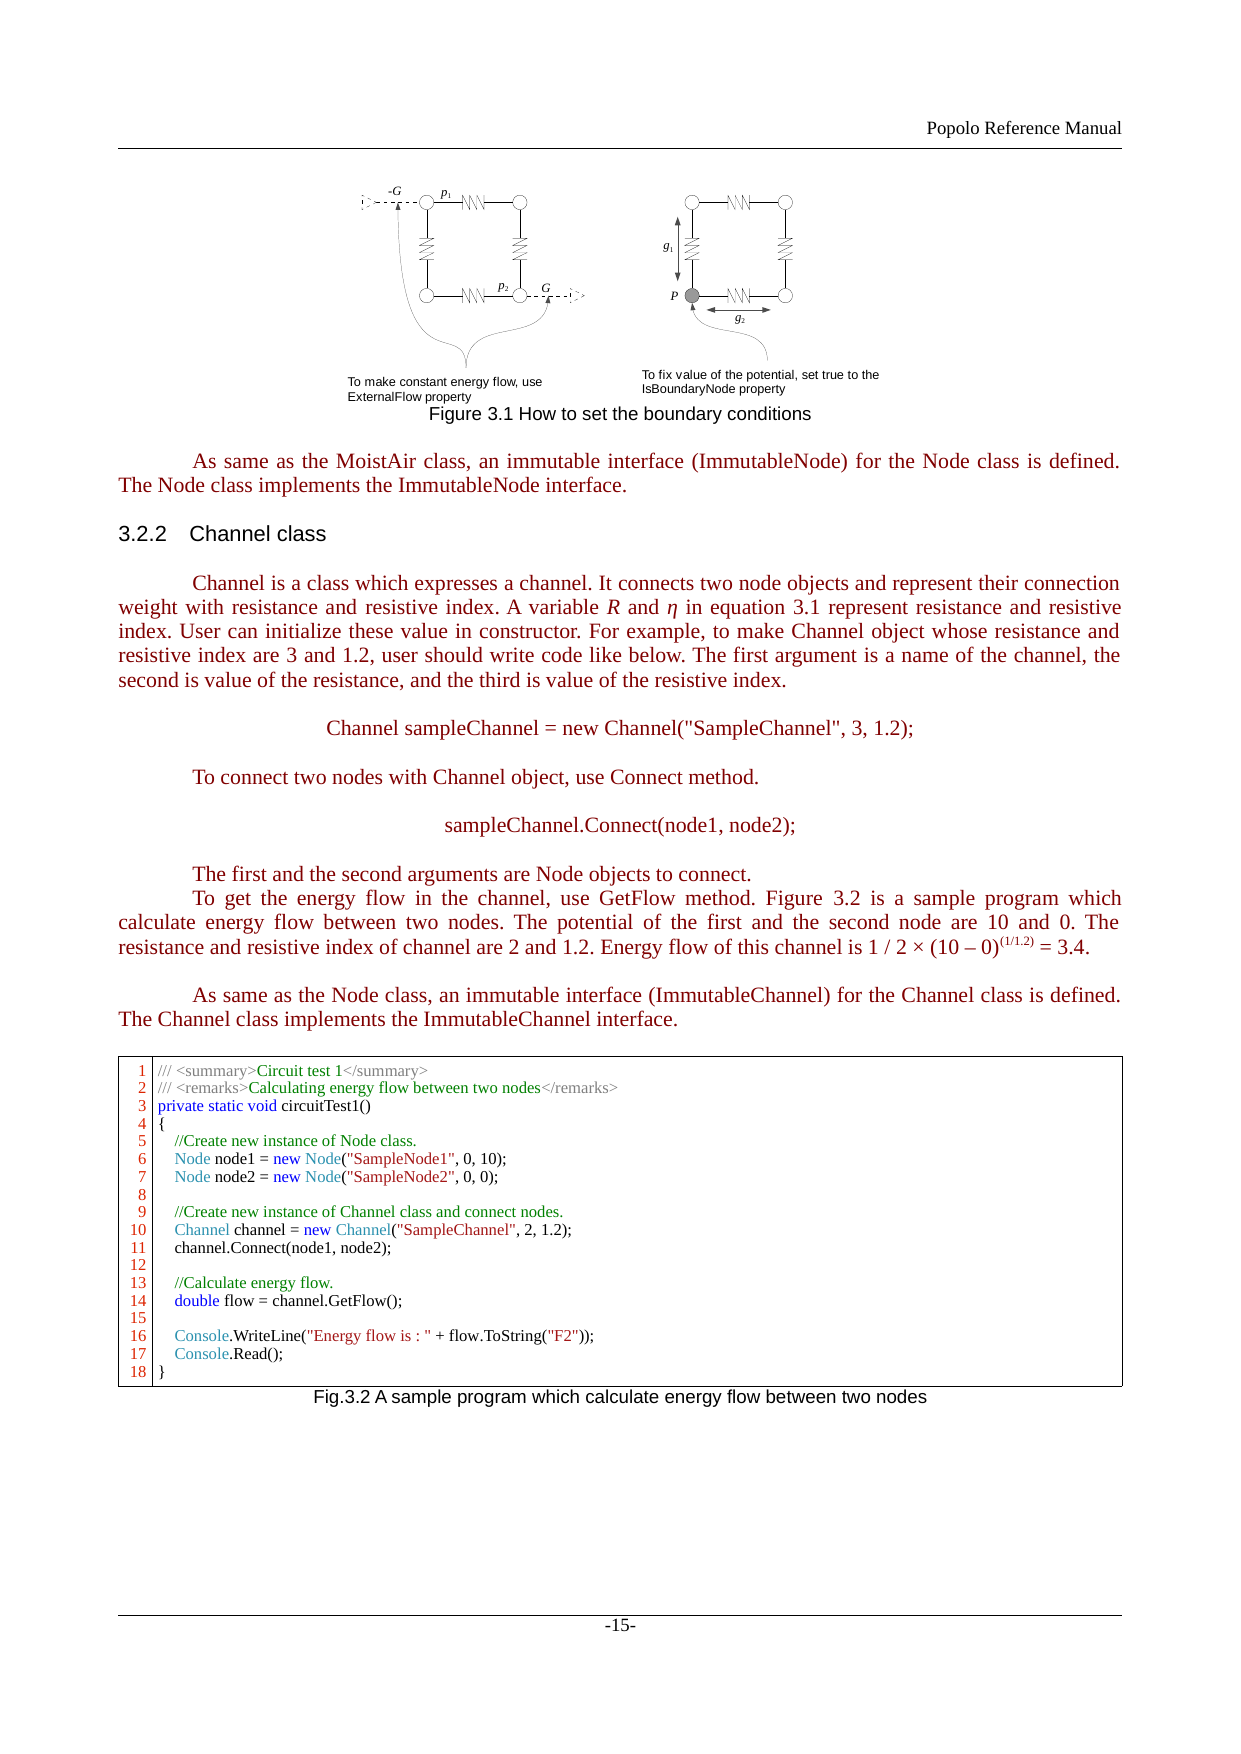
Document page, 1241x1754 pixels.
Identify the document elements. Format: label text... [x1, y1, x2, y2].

table_header /// <summary>Circuit test 1</summary> /// <remarks>Calculating energy flow between two nodes</remarks> private static void circuitTest1() { //Create new instance of Node class. Node node1 = new Node("SampleNode1", 0, 10); Node node2 = new Node("SampleNode2", 0, 0); //Create new instance of Channel class and connect nodes. Channel channel = new Channel("SampleChannel", 2, 1.2); channel.Connect(node1, node2); //Calculate energy flow. double flow = channel.GetFlow(); Console.WriteLine("Energy flow is : " + flow.ToString("F2")); Console.Read(); } [153, 1057, 1122, 1386]
text To connect two nodes with Channel object, use Connect method. [118, 765, 1122, 789]
text Fig.3.2 A sample program which calculate energy flow between two nodes [118, 1387, 1122, 1407]
text As same as the Node class, an immutable interface (ImmutableChannel) for the Channel class is defined. The Channel class implements the ImmutableChannel interface. [118, 983, 1122, 1032]
text As same as the MoistAir class, an immutable interface (ImmutableNode) for the Node class is defined. The Node class implements the ImmutableNode interface. [118, 449, 1122, 497]
text To get the energy flow in the channel, use GetFlow method. Figure 3.2 is a sample program which calculate energy flow between two nodes. The potential of the first and the second node are 10 and 0. The resistance and resistive index of channel are 2 and 1.2. Energy flow of this channel is 1 / 2 × (10 – 0)(1/1.2) = 3.4. [118, 886, 1122, 959]
subtitle Channel class [118, 522, 1122, 546]
text Figure 3.1 How to set the boundary conditions [118, 184, 1122, 425]
table_header 1 2 3 4 5 6 7 8 9 10 11 12 13 14 15 16 17 18 [119, 1057, 152, 1386]
text The first and the second arguments are Node objects to connect. [118, 862, 1122, 886]
text sampleChannel.Connect(node1, node2); [118, 813, 1122, 837]
text Channel is a class which expresses a channel. It connects two node objects and represent their connection weight with resistance and resistive index. A variable R and η in equation 3.1 represent resistance and resistive index. User can initialize these value in constructor. For example, to make Channel object whose resistance and resistive index are 3 and 1.2, user should write code like below. The first argument is a name of the channel, the second is value of the resistance, and the third is value of the resistive index. [118, 571, 1122, 692]
text Channel sampleChannel = new Channel("SampleChannel", 3, 1.2); [118, 716, 1122, 740]
